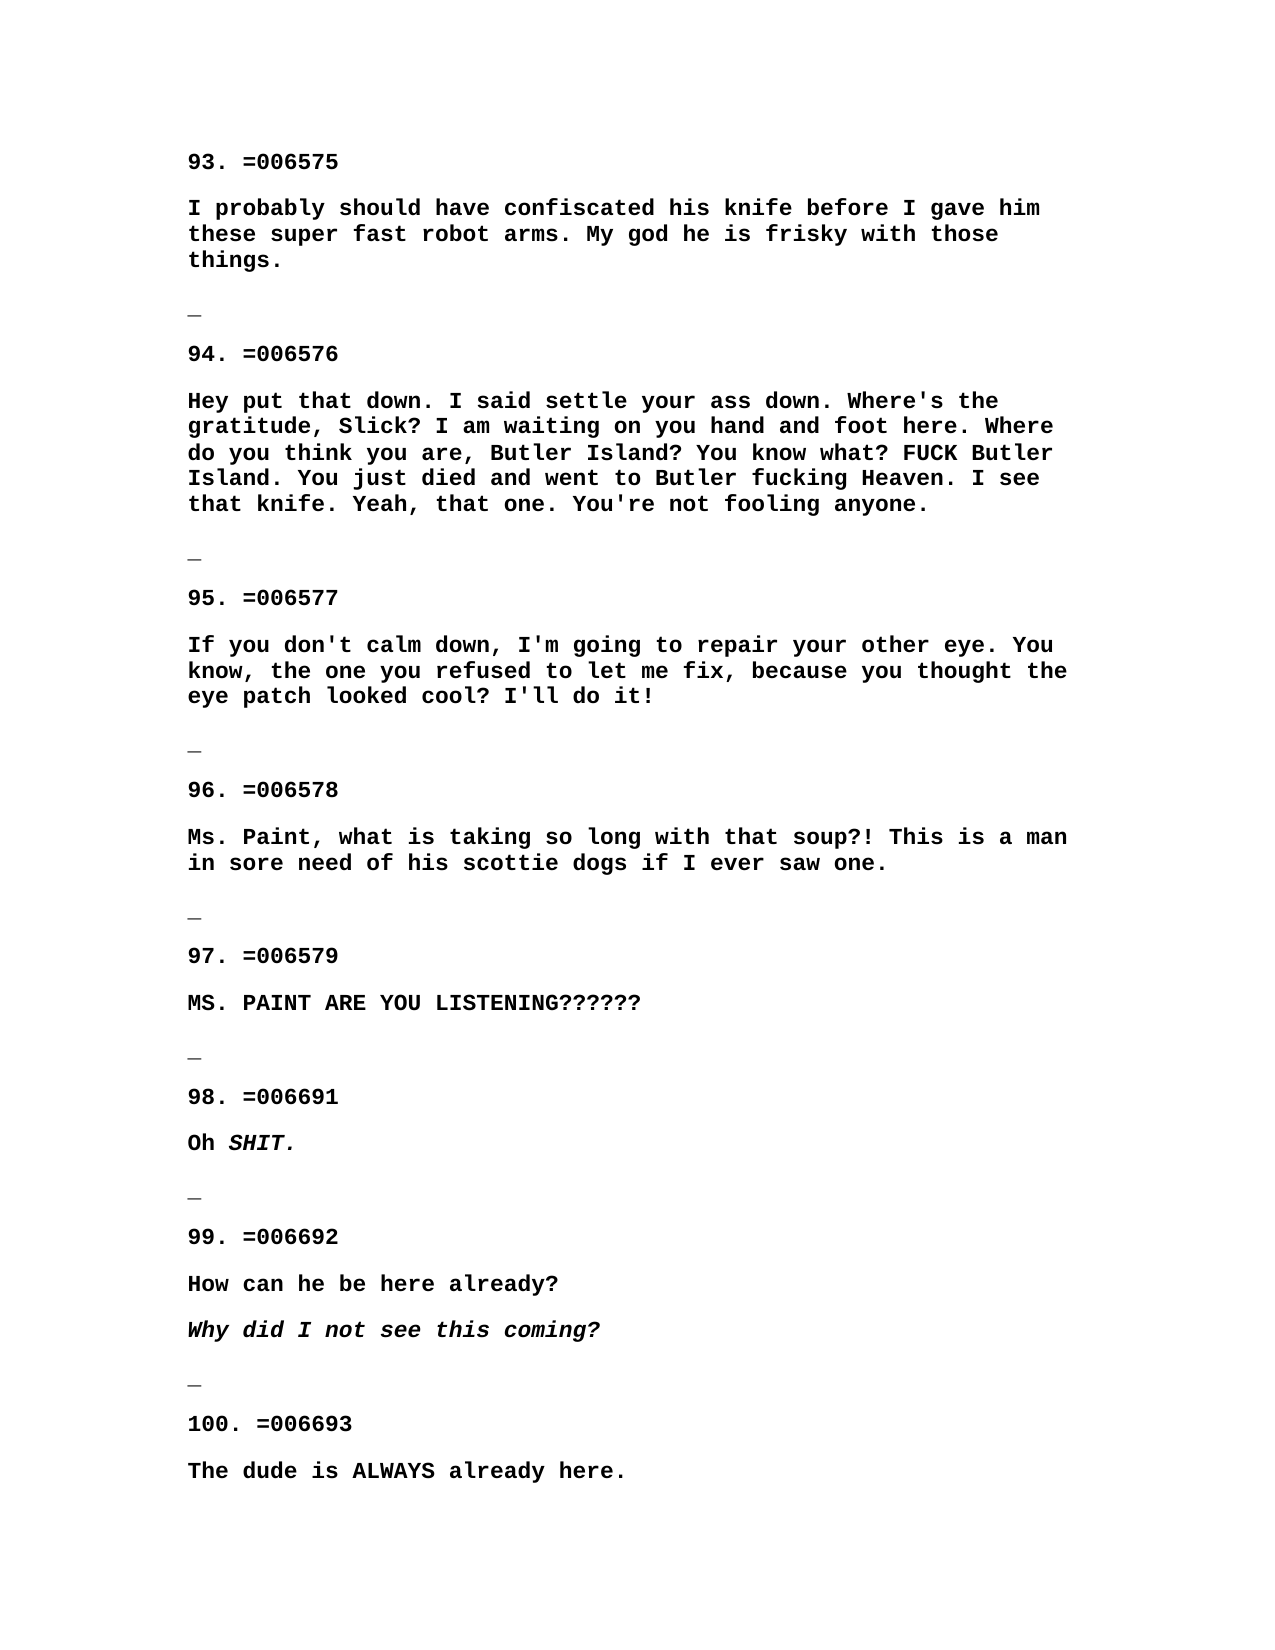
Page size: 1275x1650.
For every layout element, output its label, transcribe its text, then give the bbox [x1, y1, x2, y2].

text Ms. Paint, what is taking so long with that soup?! This is a man in sore need of his scottie dogs if I ever saw one. [187, 825, 1087, 877]
text 95. =006577 [187, 586, 1087, 612]
text _ [187, 295, 1087, 321]
text MS. PAINT ARE YOU LISTENING?????? [187, 991, 1087, 1017]
text _ [187, 1178, 1087, 1204]
text The dude is ALWAYS already here. [187, 1459, 1087, 1485]
text 93. =006575 [187, 150, 1087, 176]
text _ [187, 898, 1087, 924]
text 97. =006579 [187, 945, 1087, 971]
text 94. =006576 [187, 342, 1087, 368]
text 98. =006691 [187, 1085, 1087, 1111]
text How can he be here already? [187, 1272, 1087, 1298]
text _ [187, 1038, 1087, 1064]
text Oh SHIT. [187, 1132, 1087, 1158]
text _ [187, 732, 1087, 758]
text 96. =006578 [187, 778, 1087, 804]
text I probably should have confiscated his knife before I gave him these super fast robot arms. My god he is frisky with those things. [187, 197, 1087, 274]
text If you don't calm down, I'm going to repair your other eye. You know, the one you refused to let me fix, because you thought the eye patch looked cool? I'll do it! [187, 633, 1087, 711]
text 100. =006693 [187, 1412, 1087, 1438]
text Hey put that down. I said settle your ass down. Where's the gratitude, Slick? I am waiting on you hand and foot here. Where do you think you are, Butler Island? You know what? FUCK Butler Island. You just died and went to Butler fucking Heaven. I see that knife. Yeah, that one. You're not fooling anyone. [187, 389, 1087, 519]
text 99. =006692 [187, 1225, 1087, 1251]
text _ [187, 539, 1087, 565]
text Why did I not see this coming? [187, 1319, 1087, 1345]
text _ [187, 1366, 1087, 1392]
